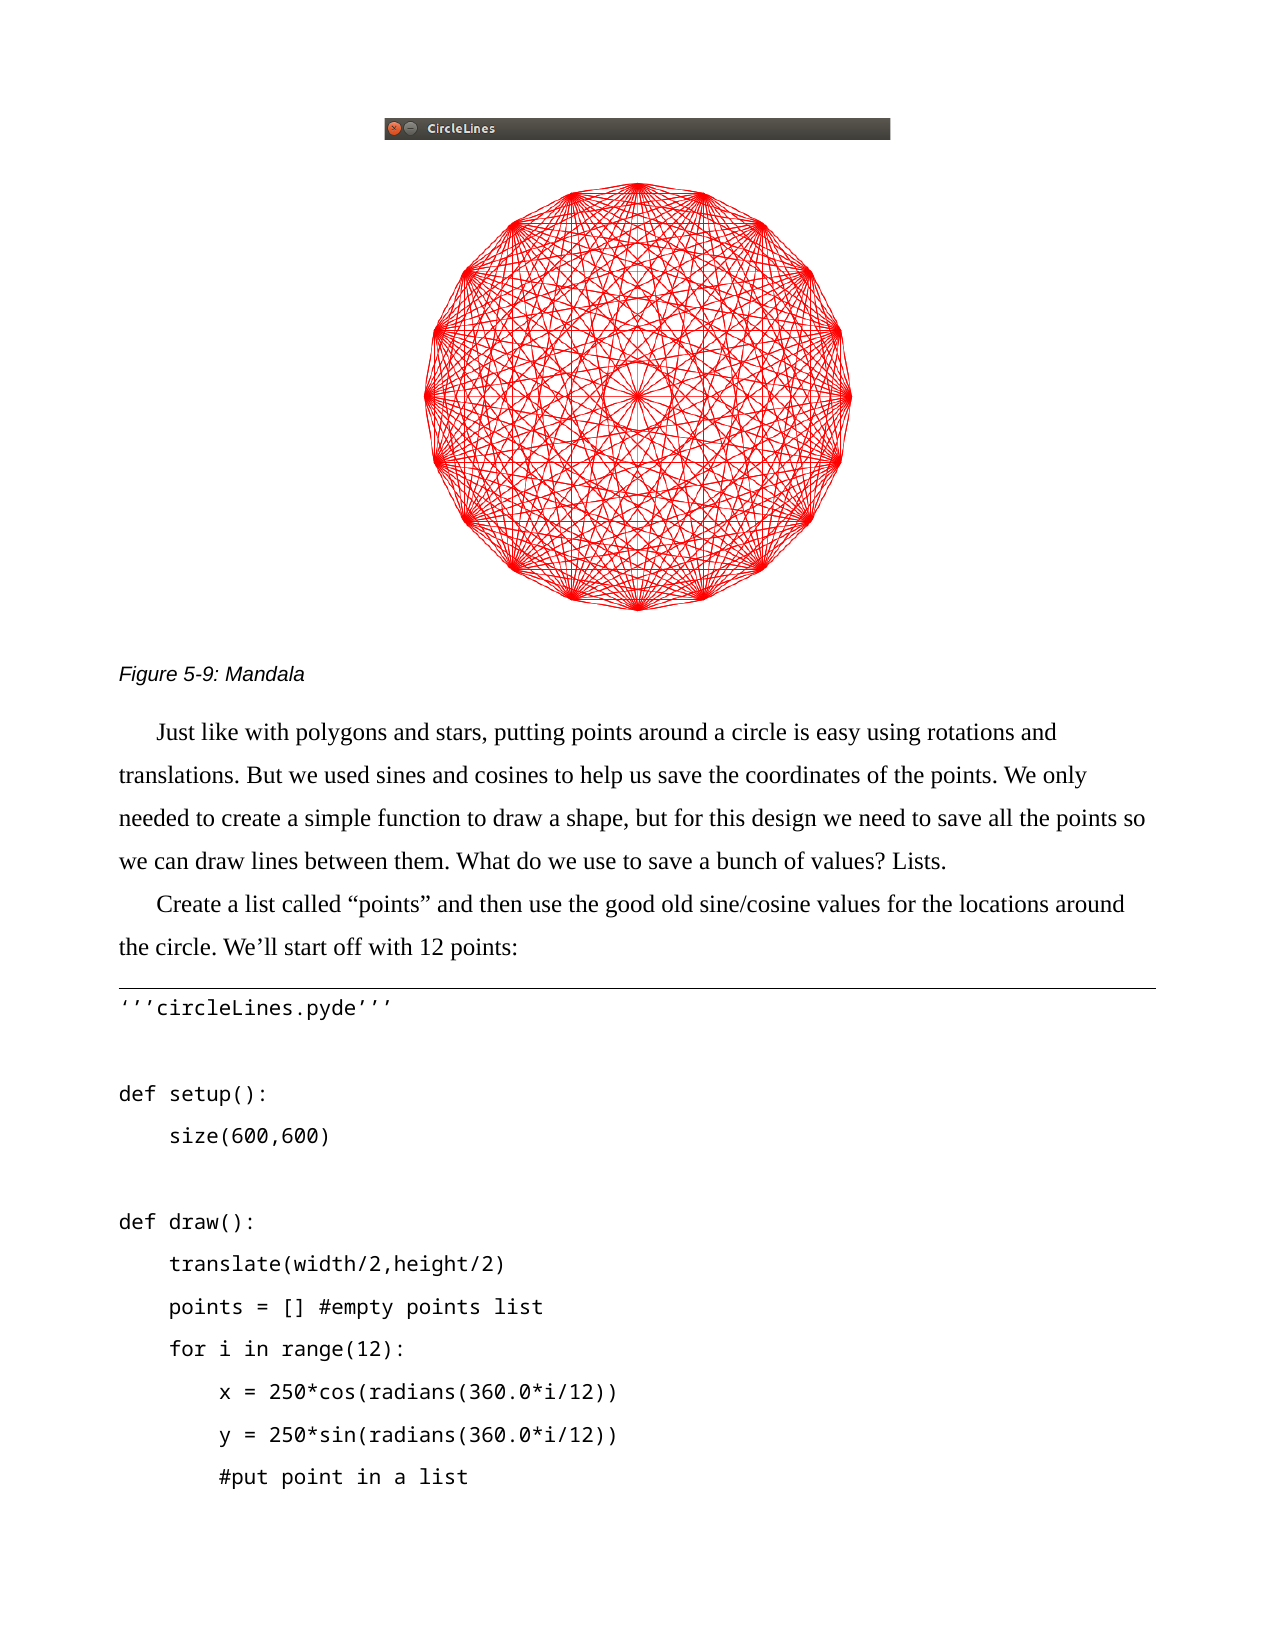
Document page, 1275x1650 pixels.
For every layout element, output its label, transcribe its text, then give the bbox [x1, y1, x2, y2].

text Figure 5-9: Mandala [118, 118, 1156, 686]
picture [384, 118, 891, 651]
text y = 250*sin(radians(360.0*i/12)) [118, 1420, 1156, 1448]
text #put point in a list [118, 1462, 1156, 1491]
text translate(width/2,height/2) [118, 1249, 1156, 1278]
text ‘’’circleLines.pyde’’’ [118, 989, 1156, 1022]
text size(600,600) [118, 1122, 1156, 1150]
text points = [] #empty points list [118, 1292, 1156, 1320]
text for i in range(12): [118, 1334, 1156, 1363]
text Create a list called “points” and then use the good old sine/cosine values for the locations around the circle. We’ll start off with 12 points: [118, 889, 1156, 961]
text Just like with polygons and stars, putting points around a circle is easy using rotations and translations. But we used sines and cosines to help us save the coordinates of the points. We only needed to create a simple function to draw a shape, but for this design we need to save all the points so we can draw lines between them. What do we use to save a bunch of values? Lists. [118, 717, 1156, 875]
text def setup(): [118, 1079, 1156, 1107]
text x = 250*cos(radians(360.0*i/12)) [118, 1377, 1156, 1406]
text def draw(): [118, 1207, 1156, 1235]
